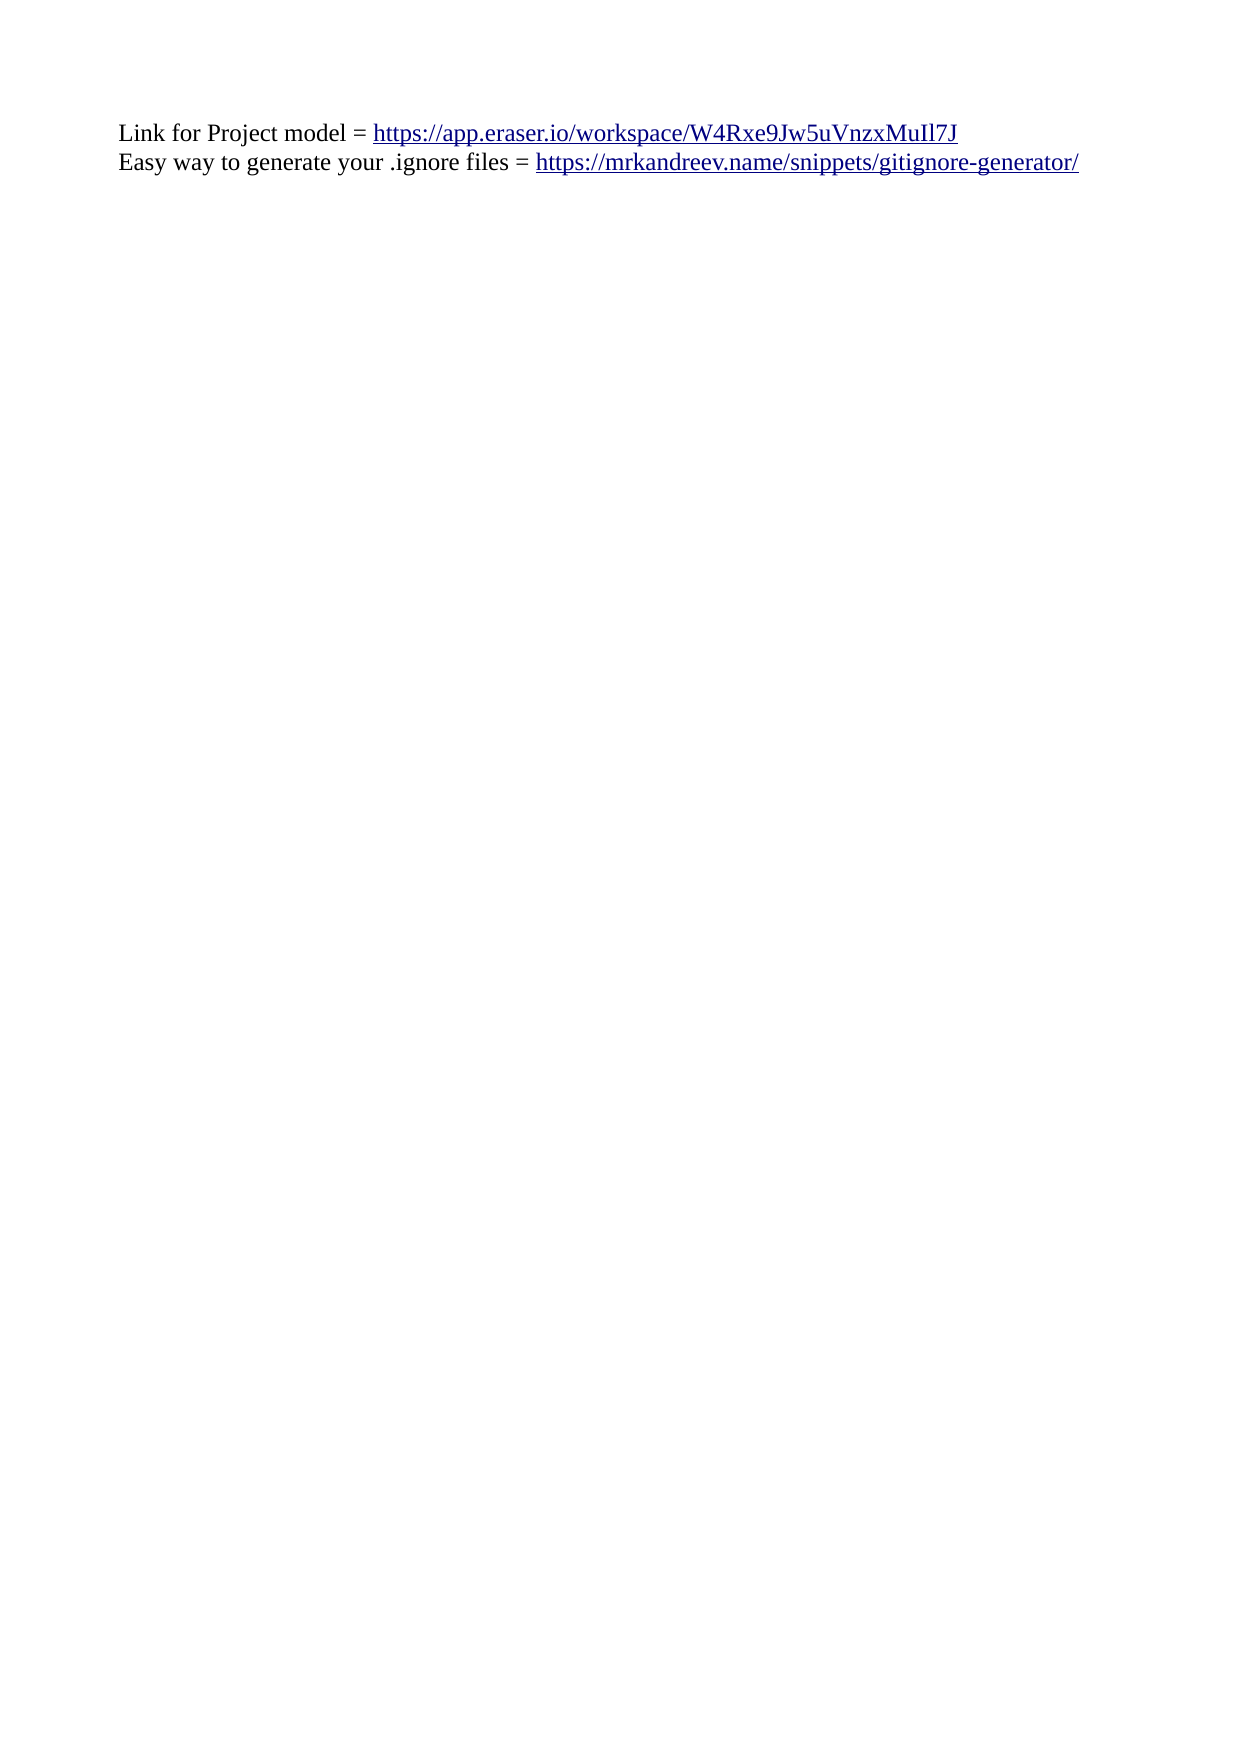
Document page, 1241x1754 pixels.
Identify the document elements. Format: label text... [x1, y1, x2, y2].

text Link for Project model = https://app.eraser.io/workspace/W4Rxe9Jw5uVnzxMuIl7J [118, 118, 1122, 147]
text Easy way to generate your .ignore files = https://mrkandreev.name/snippets/gitignore-generator/ [118, 147, 1122, 176]
